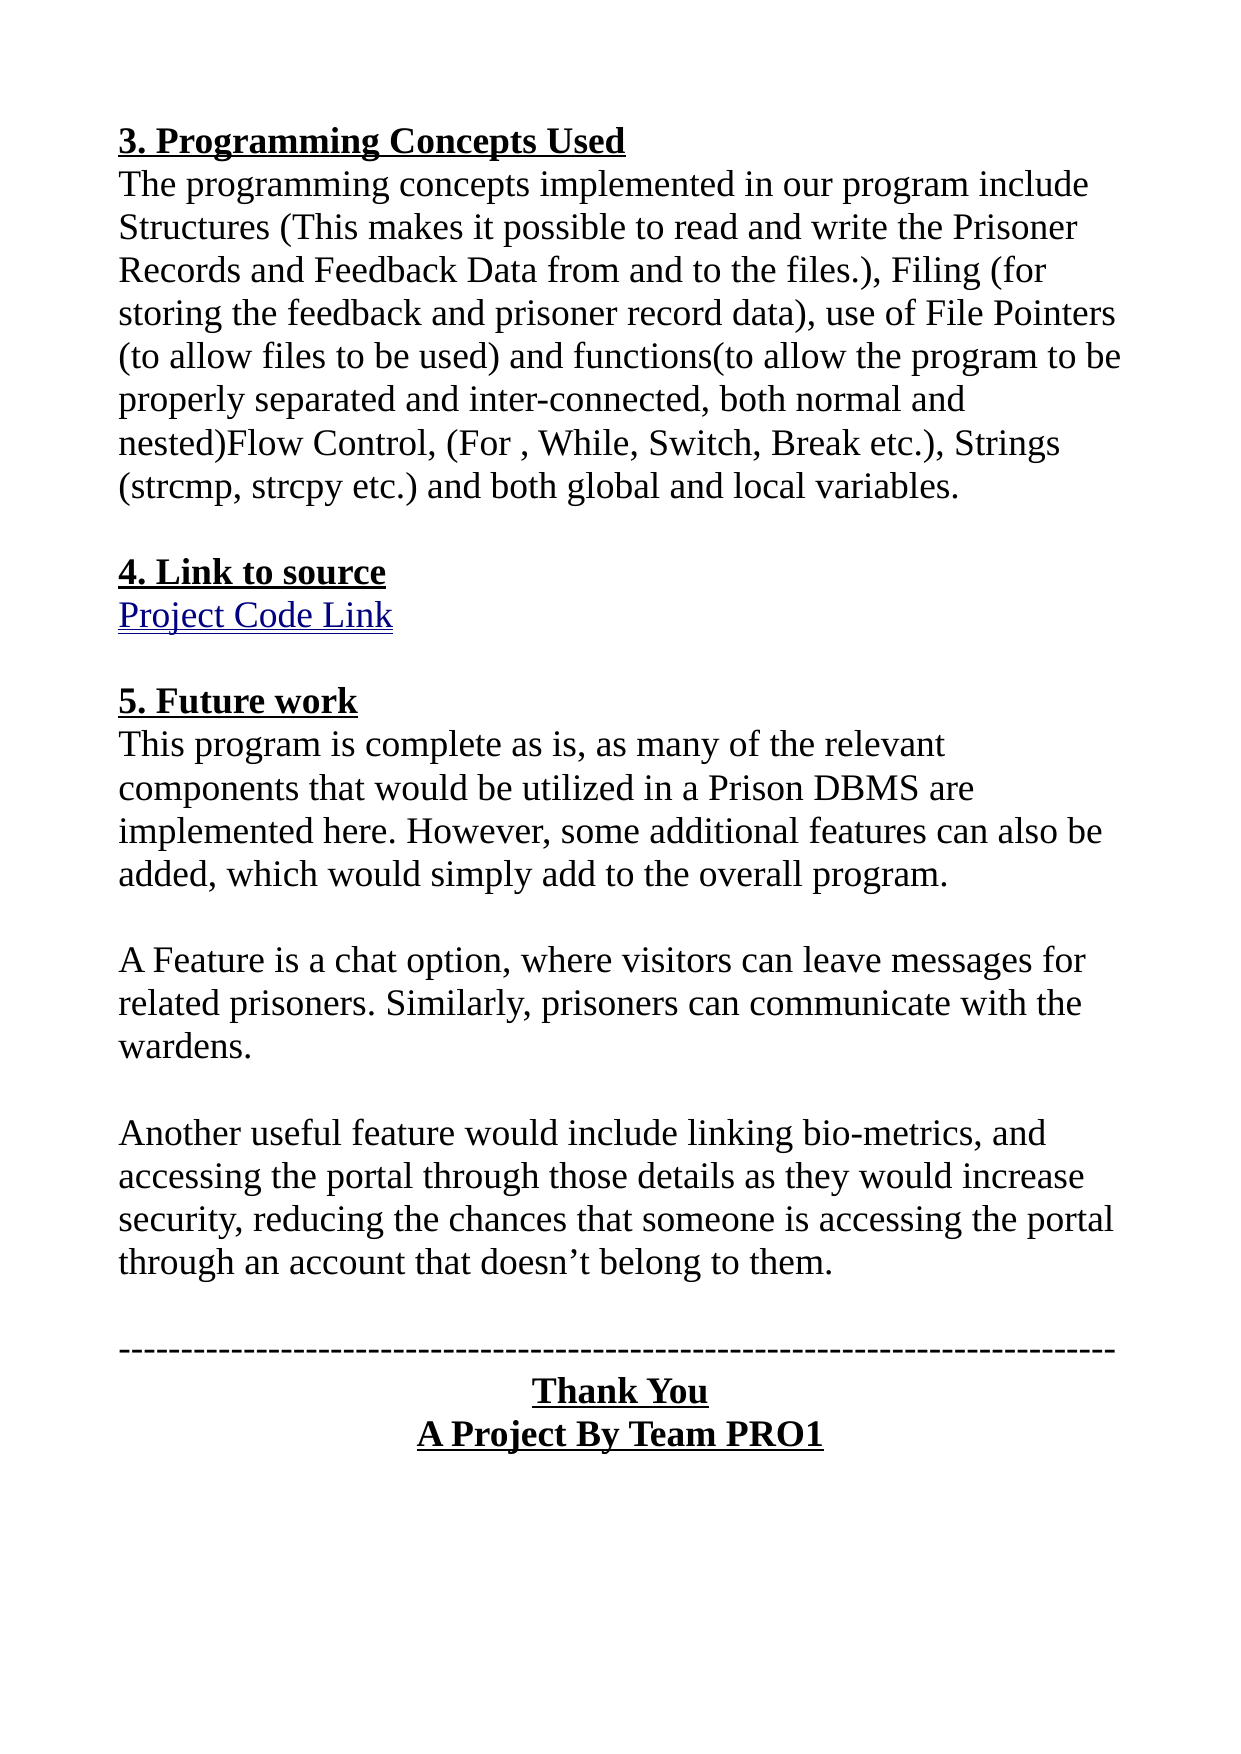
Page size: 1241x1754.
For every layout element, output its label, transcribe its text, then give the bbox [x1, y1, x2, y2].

text 4. Link to source [118, 549, 1122, 592]
text A Feature is a chat option, where visitors can leave messages for related prisoners. Similarly, prisoners can communicate with the wardens. [118, 937, 1122, 1067]
text -------------------------------------------------------------------------------- [118, 1326, 1122, 1369]
text The programming concepts implemented in our program include Structures (This makes it possible to read and write the Prisoner Records and Feedback Data from and to the files.), Filing (for storing the feedback and prisoner record data), use of File Pointers (to allow files to be used) and functions(to allow the program to be properly separated and inter-connected, both normal and nested)Flow Control, (For , While, Switch, Break etc.), Strings (strcmp, strcpy etc.) and both global and local variables. [118, 161, 1122, 506]
text A Project By Team PRO1 [118, 1412, 1122, 1455]
text 5. Future work [118, 679, 1122, 722]
text 3. Programming Concepts Used [118, 118, 1122, 161]
text This program is complete as is, as many of the relevant components that would be utilized in a Prison DBMS are implemented here. However, some additional features can also be added, which would simply add to the overall program. [118, 722, 1122, 894]
text Project Code Link [118, 592, 1122, 636]
text Thank You [118, 1369, 1122, 1412]
text Another useful feature would include linking bio-metrics, and accessing the portal through those details as they would increase security, reducing the chances that someone is accessing the portal through an account that doesn’t belong to them. [118, 1110, 1122, 1282]
